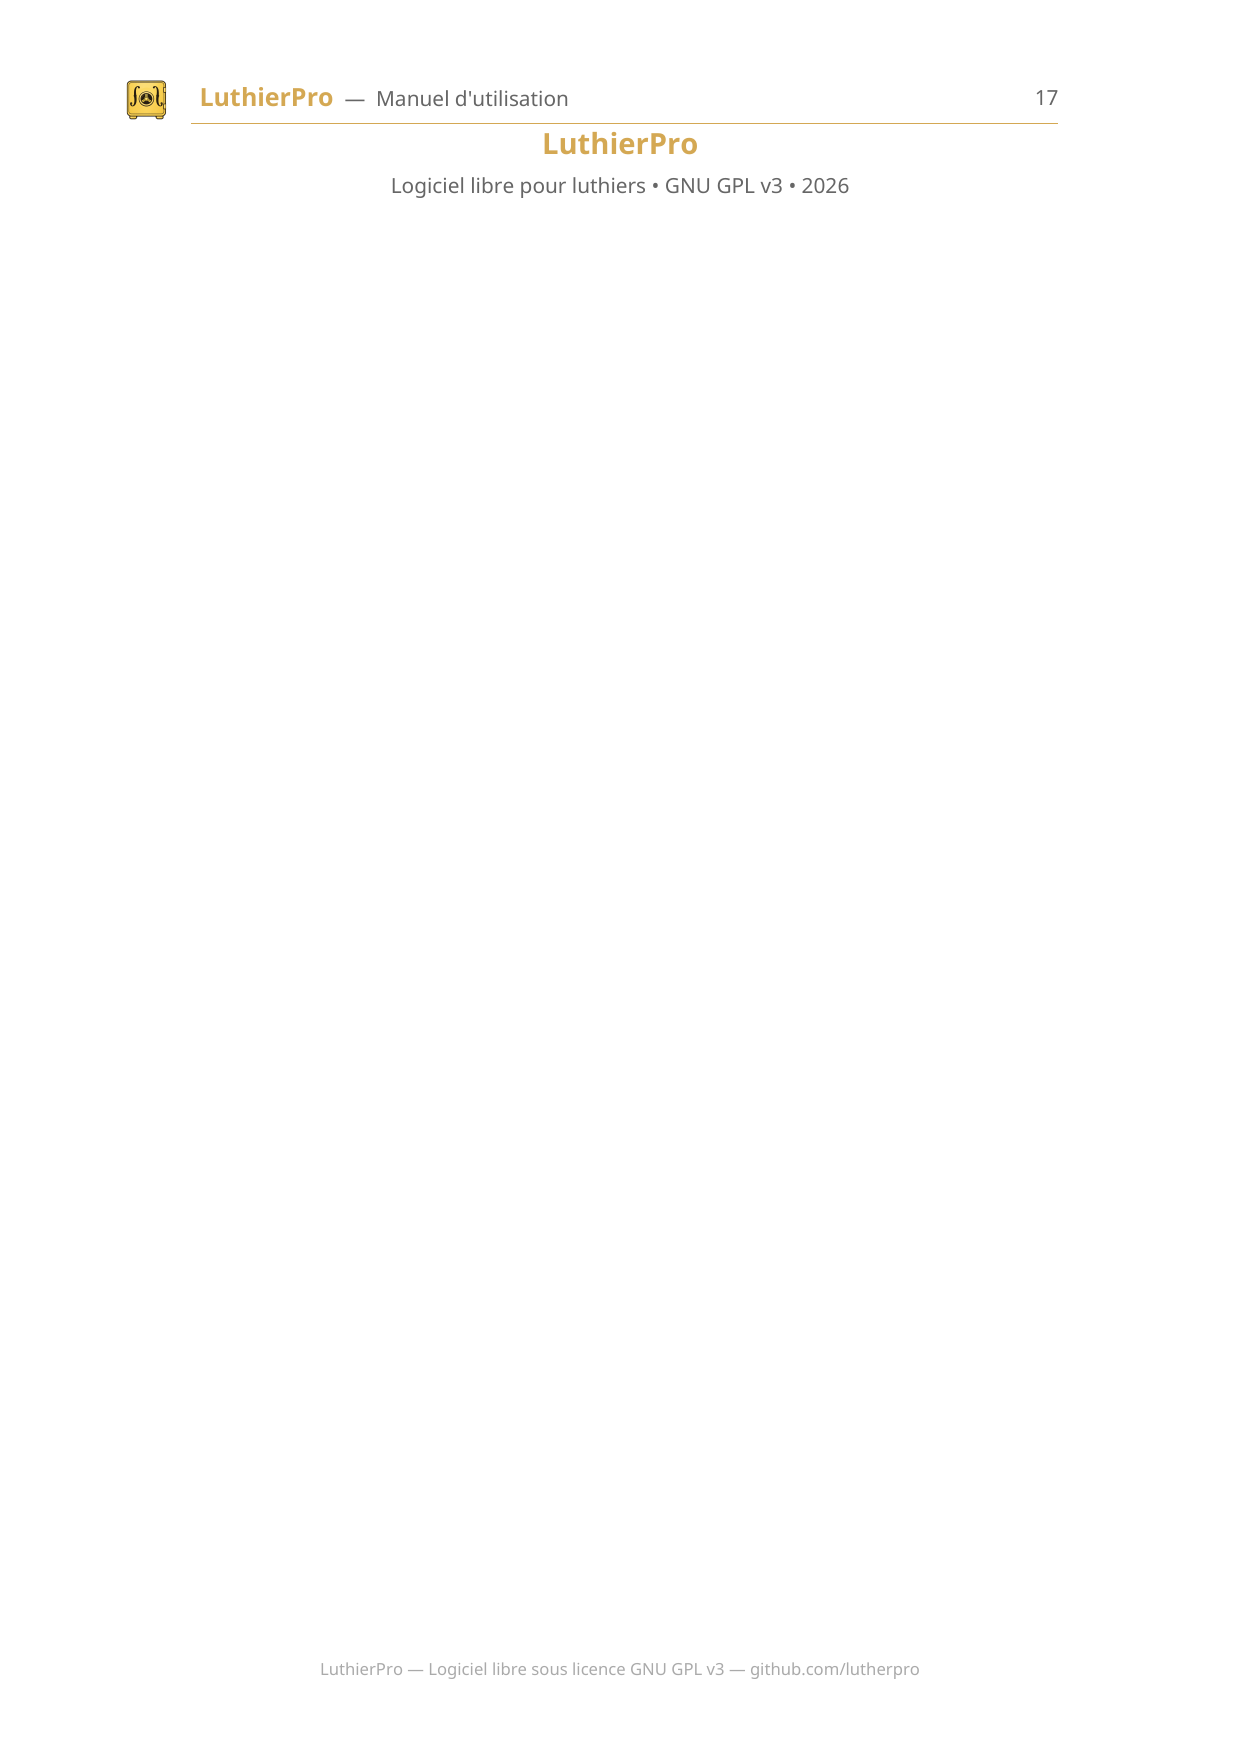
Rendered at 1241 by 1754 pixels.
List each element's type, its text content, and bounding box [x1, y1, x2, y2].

text Logiciel libre pour luthiers • GNU GPL v3 • 2026 [118, 171, 1122, 200]
text LuthierPro [118, 123, 1122, 163]
picture [126, 80, 167, 120]
